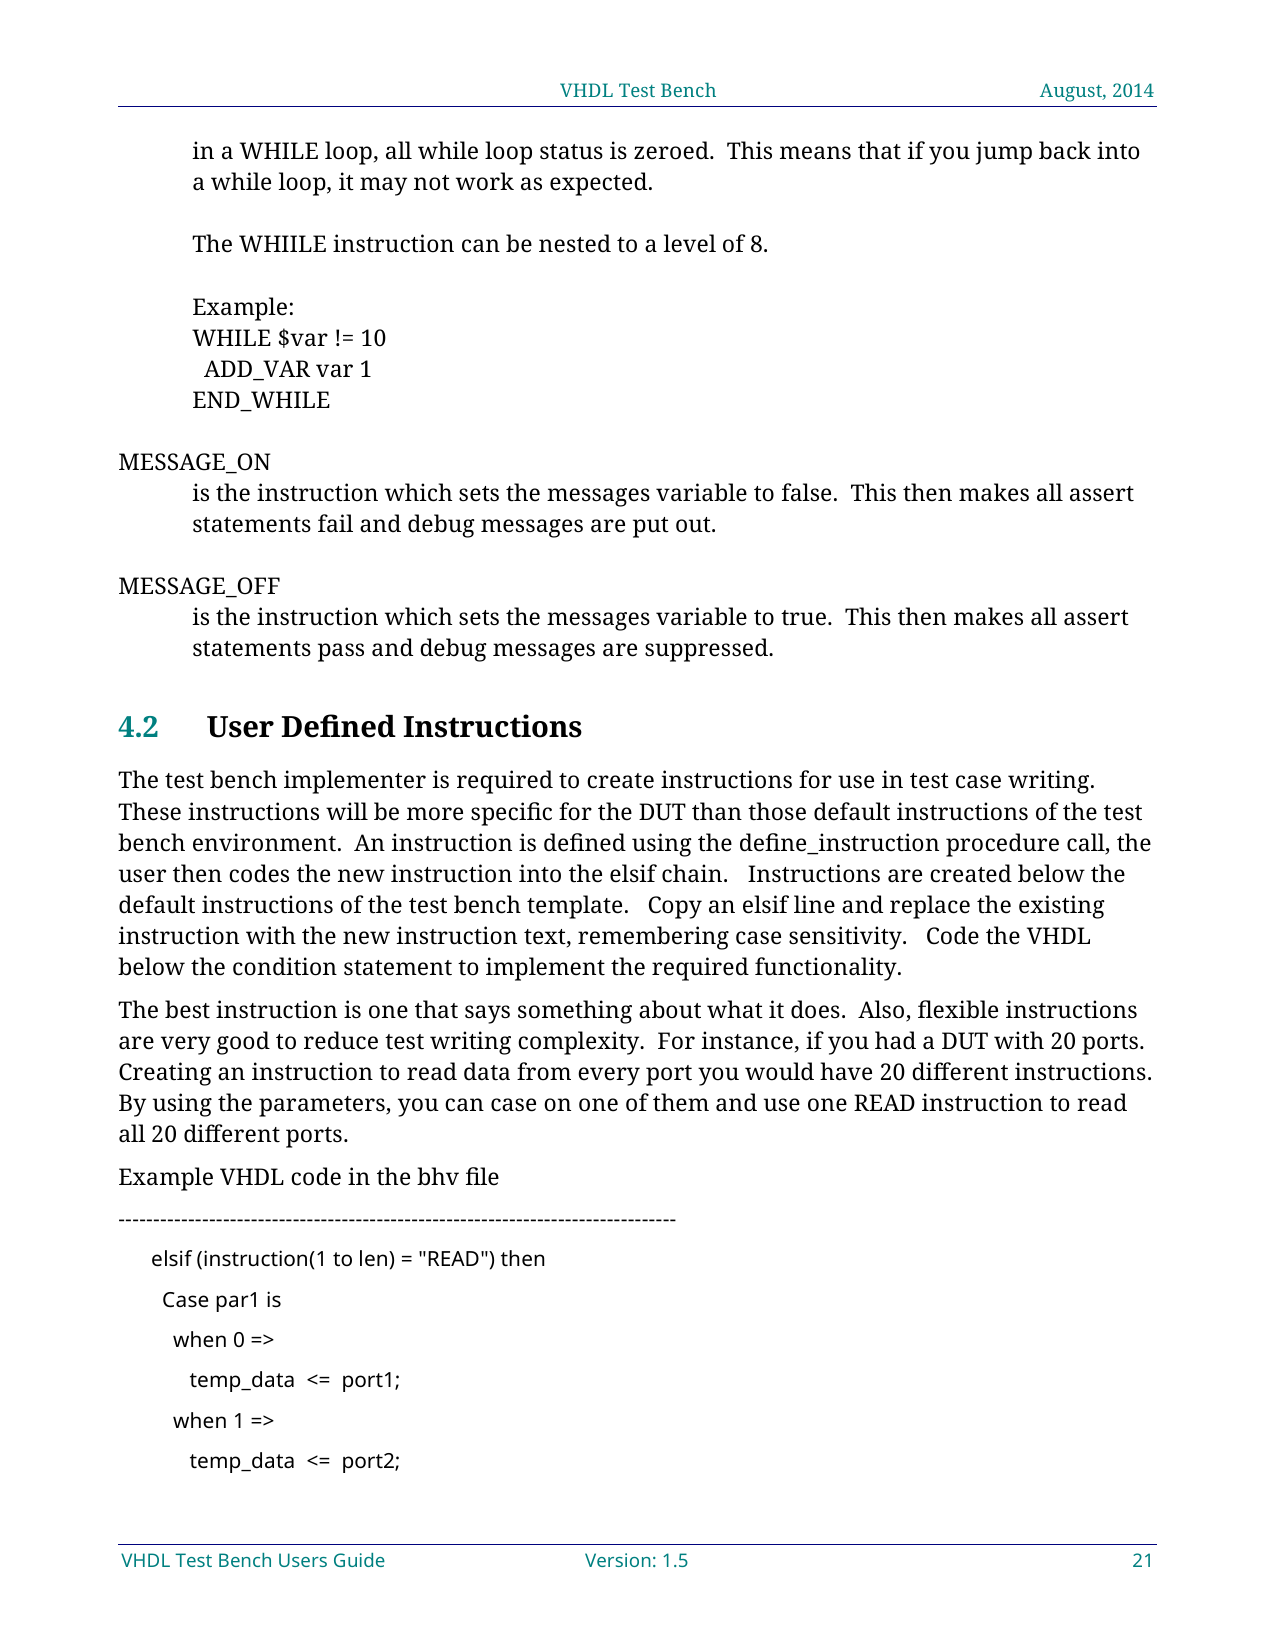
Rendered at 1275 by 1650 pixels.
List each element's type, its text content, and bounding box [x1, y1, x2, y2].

text elsif (instruction(1 to len) = "READ") then [118, 1244, 1157, 1273]
text The WHIILE instruction can be nested to a level of 8. [192, 228, 1157, 259]
text The best instruction is one that says something about what it does. Also, flexible instructions are very good to reduce test writing complexity. For instance, if you had a DUT with 20 ports. Creating an instruction to read data from every port you would have 20 different instructions. By using the parameters, you can case on one of them and use one READ instruction to read all 20 different ports. [118, 994, 1157, 1149]
text MESSAGE_OFF [118, 570, 1157, 601]
text MESSAGE_ON [118, 446, 1157, 477]
text in a WHILE loop, all while loop status is zeroed. This means that if you jump back into a while loop, it may not work as expected. [192, 135, 1157, 197]
text Example VHDL code in the bhv file [118, 1161, 1157, 1192]
text when 1 => [118, 1406, 1157, 1434]
text -------------------------------------------------------------------------------- [118, 1204, 1157, 1232]
subtitle User Defined Instructions [118, 707, 1157, 746]
text is the instruction which sets the messages variable to false. This then makes all assert statements fail and debug messages are put out. [192, 477, 1157, 539]
text when 0 => [118, 1325, 1157, 1353]
text Case par1 is [118, 1284, 1157, 1313]
text is the instruction which sets the messages variable to true. This then makes all assert statements pass and debug messages are suppressed. [192, 601, 1157, 663]
text ADD_VAR var 1 [192, 353, 1157, 384]
text temp_data <= port1; [118, 1365, 1157, 1394]
text WHILE $var != 10 [192, 322, 1157, 353]
text temp_data <= port2; [118, 1446, 1157, 1475]
text The test bench implementer is required to create instructions for use in test case writing. These instructions will be more specific for the DUT than those default instructions of the test bench environment. An instruction is defined using the define_instruction procedure call, the user then codes the new instruction into the elsif chain. Instructions are created below the default instructions of the test bench template. Copy an elsif line and replace the existing instruction with the new instruction text, remembering case sensitivity. Code the VHDL below the condition statement to implement the required functionality. [118, 764, 1157, 982]
text Example: [192, 291, 1157, 322]
text END_WHILE [192, 384, 1157, 415]
